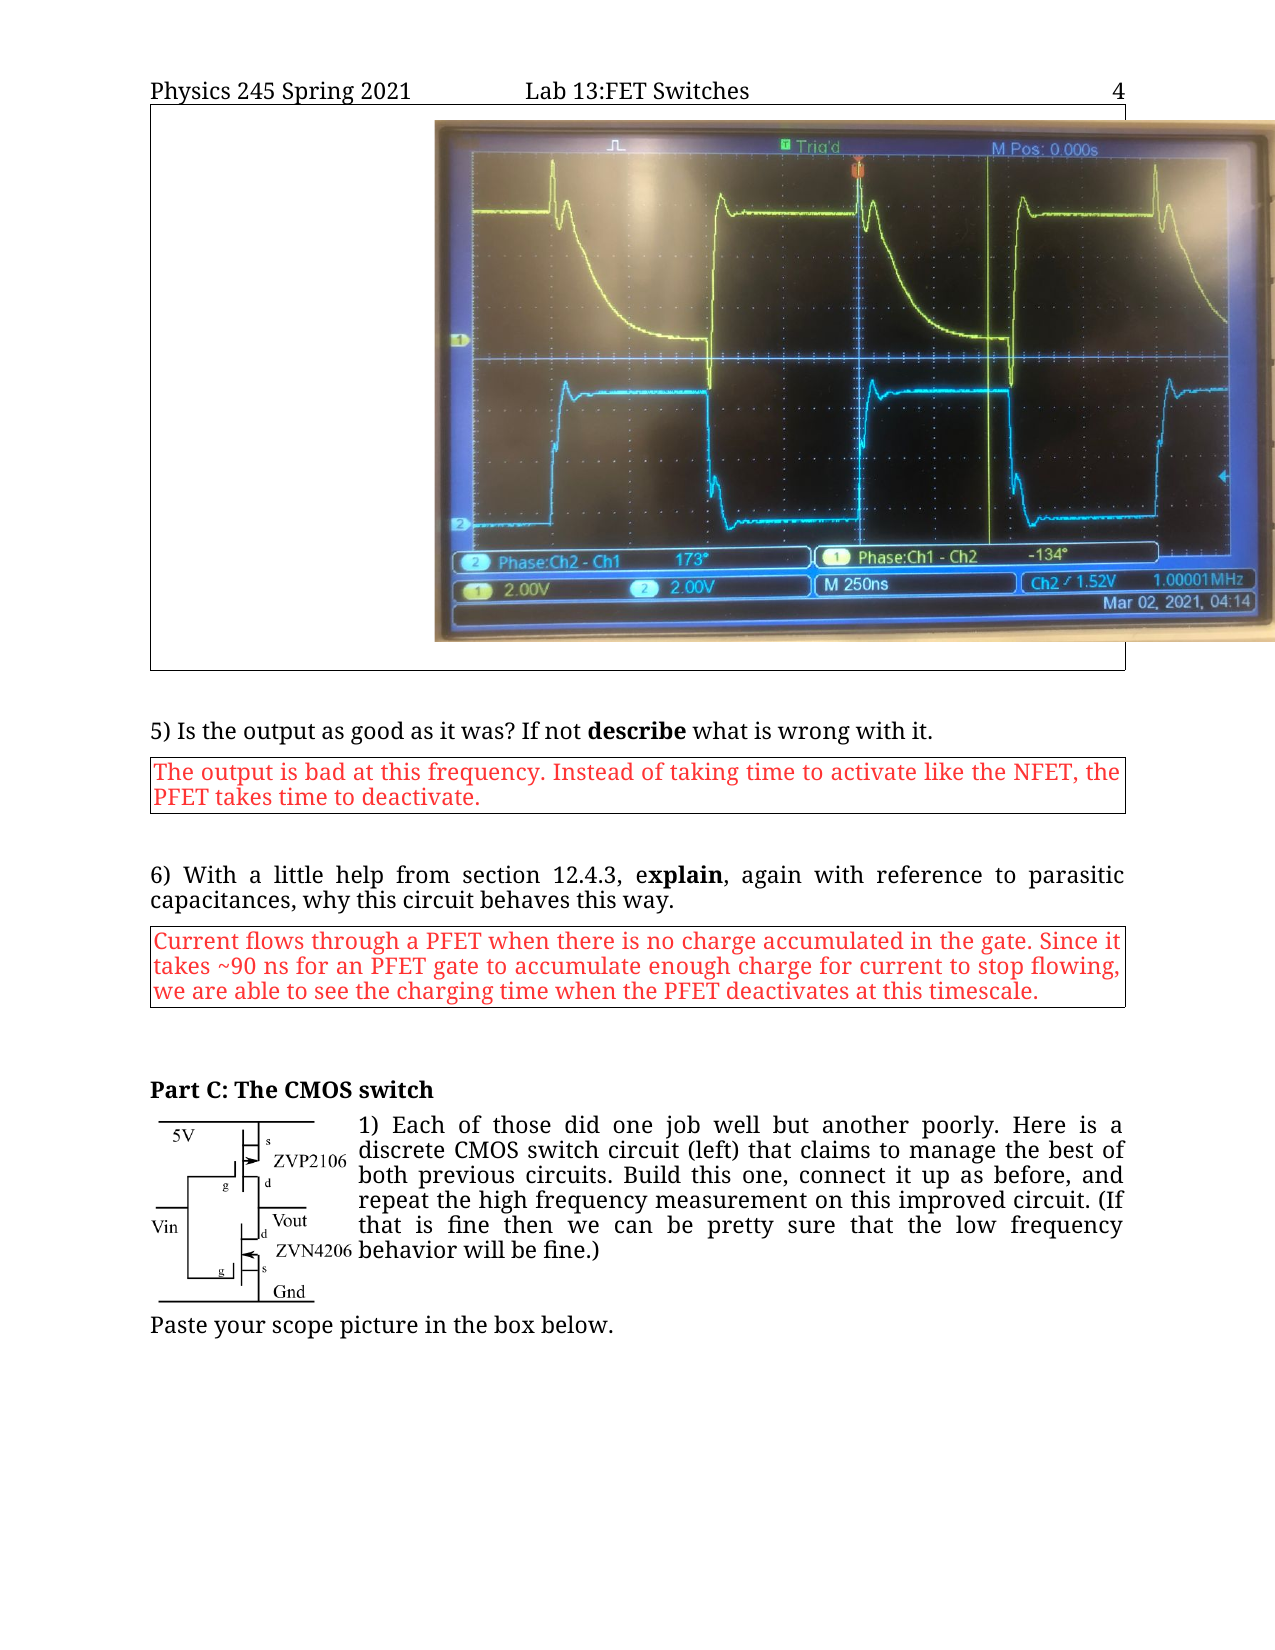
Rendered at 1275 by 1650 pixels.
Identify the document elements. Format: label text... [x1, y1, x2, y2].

text Current flows through a PFET when there is no charge accumulated in the gate. Since it takes ~90 ns for an PFET gate to accumulate enough charge for current to stop flowing, we are able to see the charging time when the PFET deactivates at this timescale. [151, 927, 1125, 1007]
subtitle Part C: The CMOS switch [150, 1078, 1125, 1103]
text The output is bad at this frequency. Instead of taking time to activate like the NFET, the PFET takes time to deactivate. [151, 758, 1125, 813]
text 5) Is the output as good as it was? If not describe what is wrong with it. [150, 720, 1125, 745]
text 1) Each of those did one job well but another poorly. Here is a discrete CMOS switch circuit (left) that claims to manage the best of both previous circuits. Build this one, connect it up as before, and repeat the high frequency measurement on this improved circuit. (If that is fine then we can be pretty sure that the low frequency behavior will be fine.) [359, 1113, 1125, 1263]
picture [143, 1113, 359, 1310]
text 6) With a little help from section 12.4.3, explain, again with reference to parasitic capacitances, why this circuit behaves this way. [150, 863, 1125, 913]
picture [434, 120, 1275, 642]
text Paste your scope picture in the box below. [150, 1313, 1125, 1338]
